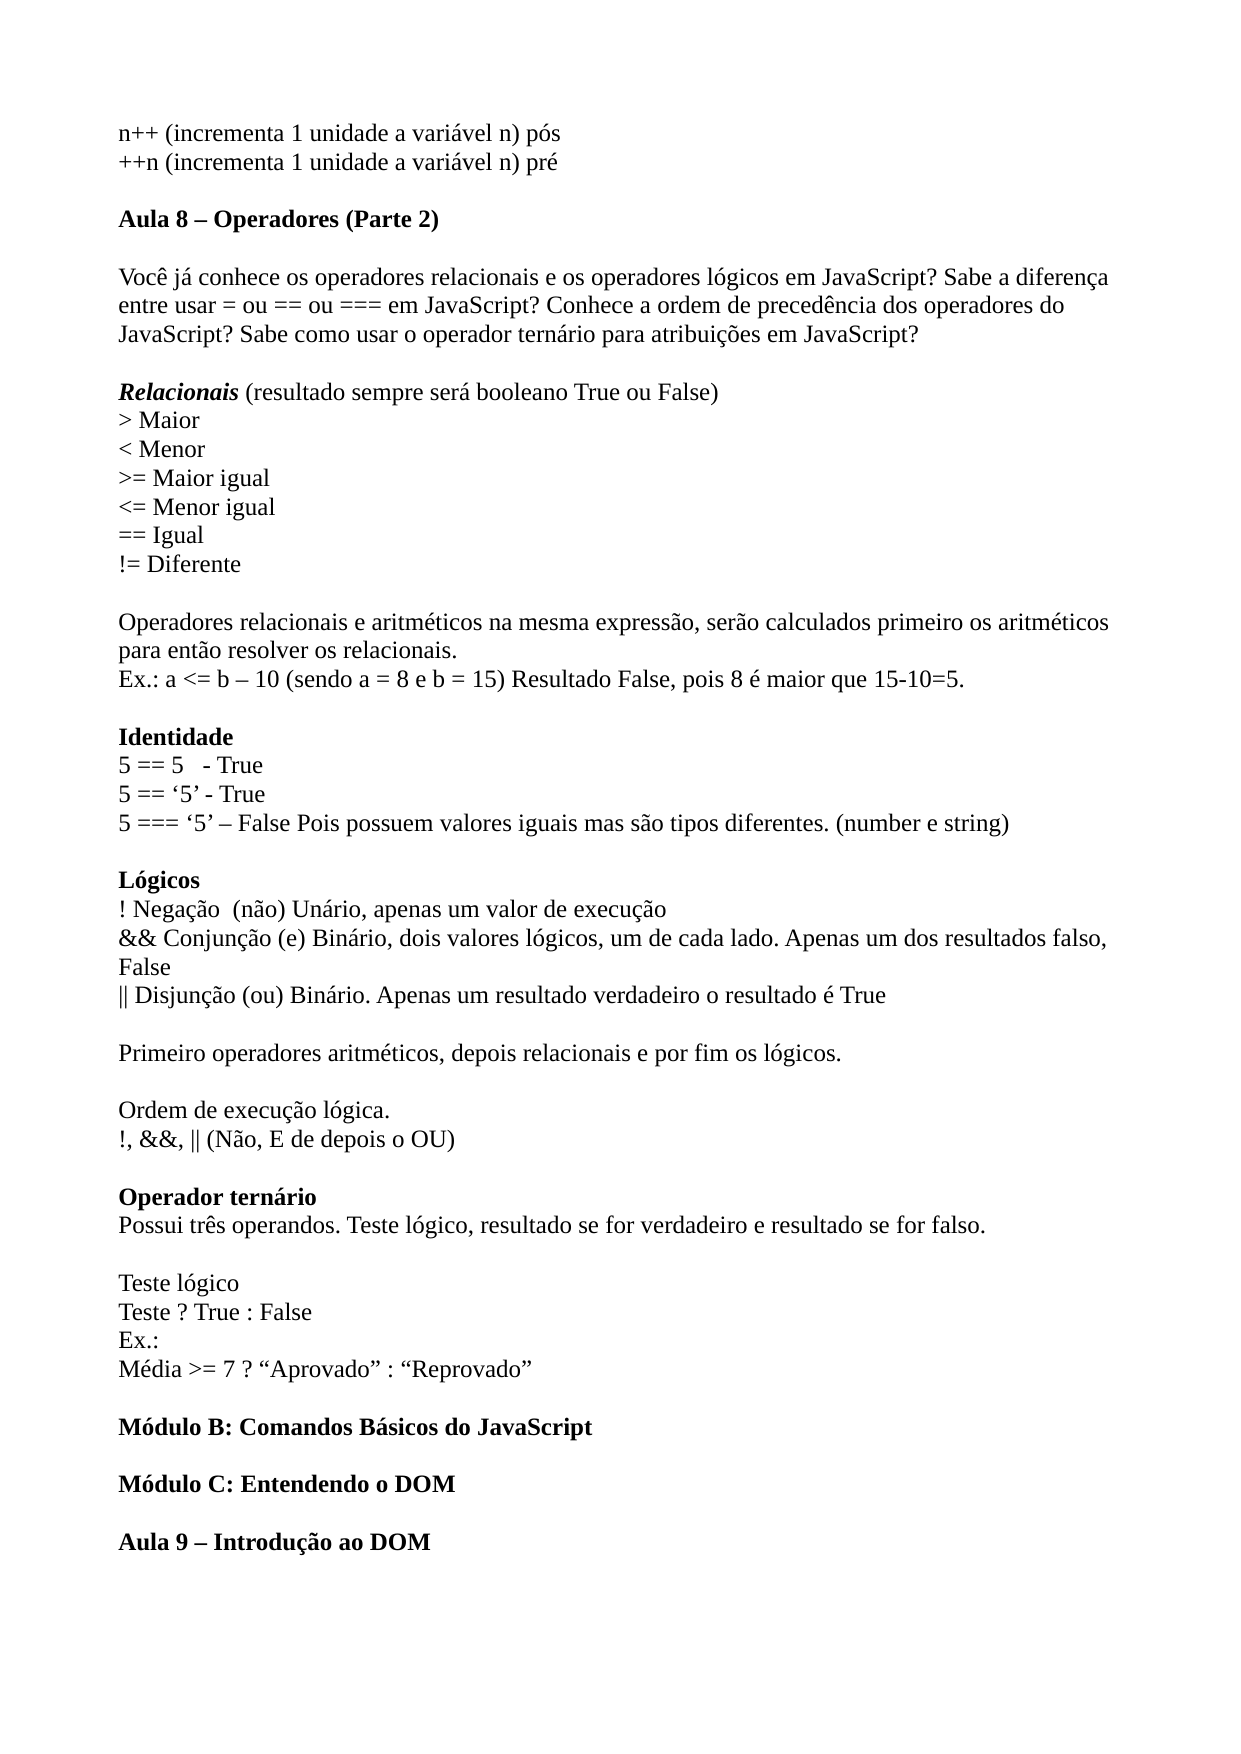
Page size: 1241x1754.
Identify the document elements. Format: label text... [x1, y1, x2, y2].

text Teste lógico [118, 1268, 1122, 1297]
text == Igual [118, 521, 1122, 549]
text 5 == ‘5’ - True [118, 779, 1122, 808]
text 5 === ‘5’ – False Pois possuem valores iguais mas são tipos diferentes. (number e string) [118, 808, 1122, 837]
text Possui três operandos. Teste lógico, resultado se for verdadeiro e resultado se for falso. [118, 1211, 1122, 1239]
text Lógicos [118, 866, 1122, 894]
text !, &&, || (Não, E de depois o OU) [118, 1124, 1122, 1153]
text Média >= 7 ? “Aprovado” : “Reprovado” [118, 1354, 1122, 1383]
text Primeiro operadores aritméticos, depois relacionais e por fim os lógicos. [118, 1038, 1122, 1067]
text < Menor [118, 434, 1122, 463]
text ! Negação (não) Unário, apenas um valor de execução [118, 894, 1122, 923]
text > Maior [118, 406, 1122, 434]
text Ordem de execução lógica. [118, 1096, 1122, 1124]
text Módulo B: Comandos Básicos do JavaScript [118, 1412, 1122, 1441]
text Ex.: [118, 1326, 1122, 1354]
text Aula 9 – Introdução ao DOM [118, 1527, 1122, 1556]
text Identidade [118, 722, 1122, 751]
text Operadores relacionais e aritméticos na mesma expressão, serão calculados primeiro os aritméticos para então resolver os relacionais. [118, 607, 1122, 664]
text Operador ternário [118, 1182, 1122, 1211]
text != Diferente [118, 549, 1122, 578]
text Você já conhece os operadores relacionais e os operadores lógicos em JavaScript? Sabe a diferença entre usar = ou == ou === em JavaScript? Conhece a ordem de precedência dos operadores do JavaScript? Sabe como usar o operador ternário para atribuições em JavaScript? [118, 262, 1122, 348]
text 5 == 5 - True [118, 751, 1122, 779]
text >= Maior igual [118, 463, 1122, 492]
text && Conjunção (e) Binário, dois valores lógicos, um de cada lado. Apenas um dos resultados falso, False [118, 923, 1122, 981]
text || Disjunção (ou) Binário. Apenas um resultado verdadeiro o resultado é True [118, 981, 1122, 1009]
text n++ (incrementa 1 unidade a variável n) pós [118, 118, 1122, 147]
text Teste ? True : False [118, 1297, 1122, 1326]
text <= Menor igual [118, 492, 1122, 521]
text ++n (incrementa 1 unidade a variável n) pré [118, 147, 1122, 176]
text Aula 8 – Operadores (Parte 2) [118, 204, 1122, 233]
text Relacionais (resultado sempre será booleano True ou False) [118, 377, 1122, 406]
text Módulo C: Entendendo o DOM [118, 1469, 1122, 1498]
text Ex.: a <= b – 10 (sendo a = 8 e b = 15) Resultado False, pois 8 é maior que 15-10=5. [118, 664, 1122, 693]
